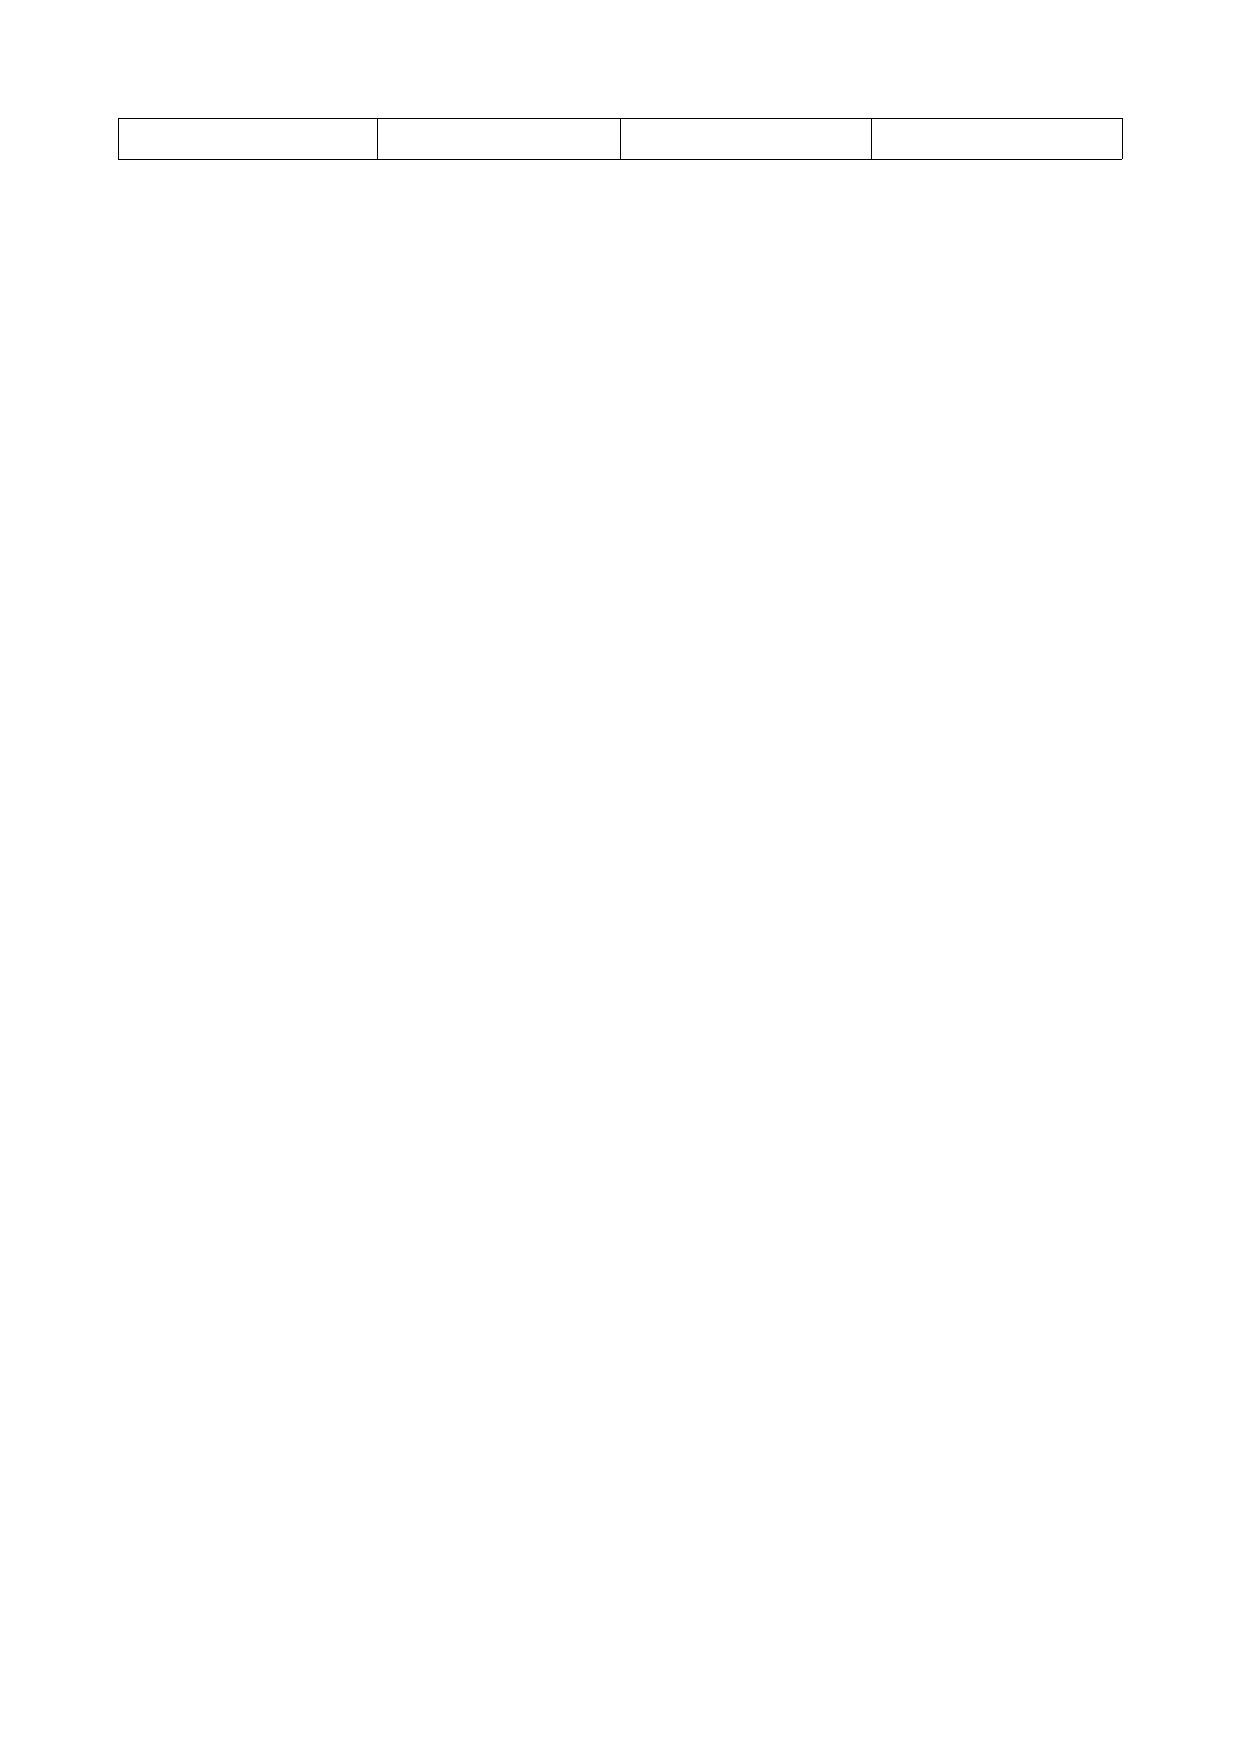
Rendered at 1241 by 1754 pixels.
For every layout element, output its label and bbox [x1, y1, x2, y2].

table_cell [621, 119, 871, 158]
table_cell [378, 119, 620, 158]
table_cell [872, 119, 1122, 158]
table_cell [119, 119, 377, 158]
